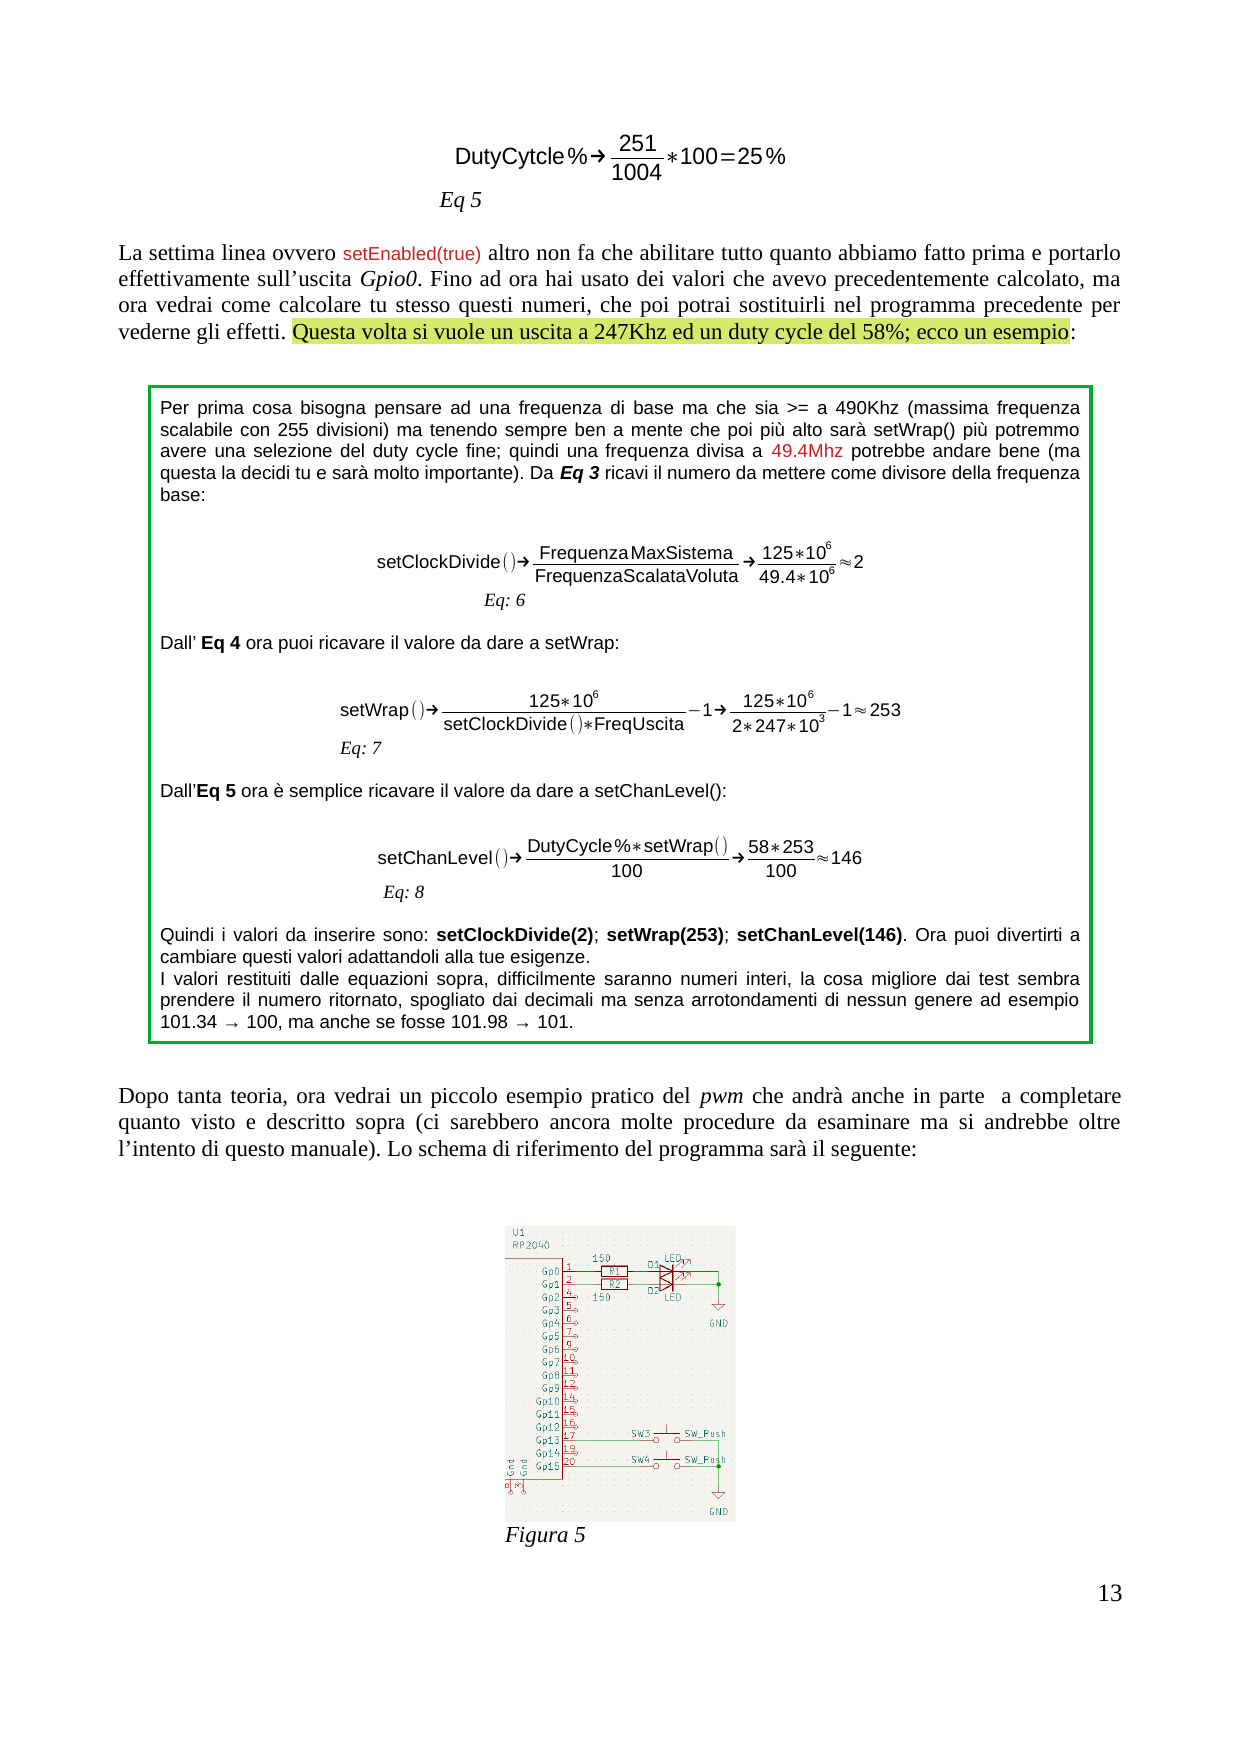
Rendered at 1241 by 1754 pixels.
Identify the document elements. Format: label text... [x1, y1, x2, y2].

text Eq 5 [439, 131, 801, 212]
text Dopo tanta teoria, ora vedrai un piccolo esempio pratico del pwm che andrà anche in parte a completare quanto visto e descritto sopra (ci sarebbero ancora molte procedure da esaminare ma si andrebbe oltre l’intento di questo manuale). Lo schema di riferimento del programma sarà il seguente: [118, 1082, 1122, 1161]
text Eq: 6 [484, 539, 756, 610]
text Figura 5 [505, 1522, 736, 1548]
text Dall’Eq 5 ora è semplice ricavare il valore da dare a setChanLevel(): [160, 780, 1081, 801]
text Per prima cosa bisogna pensare ad una frequenza di base ma che sia >= a 490Khz (massima frequenza scalabile con 255 divisioni) ma tenendo sempre ben a mente che poi più alto sarà setWrap() più potremmo avere una selezione del duty cycle fine; quindi una frequenza divisa a 49.4Mhz potrebbe andare bene (ma questa la decidi tu e sarà molto importante). Da Eq 3 ricavi il numero da mettere come divisore della frequenza base: [160, 397, 1081, 505]
text Eq: 8 [383, 835, 857, 903]
text Eq: 7 [340, 687, 900, 758]
picture [504, 1226, 736, 1522]
text Quindi i valori da inserire sono: setClockDivide(2); setWrap(253); setChanLevel(146). Ora puoi divertirti a cambiare questi valori adattandoli alla tue esigenze. [160, 924, 1081, 967]
text La settima linea ovvero setEnabled(true) altro non fa che abilitare tutto quanto abbiamo fatto prima e portarlo effettivamente sull’uscita Gpio0. Fino ad ora hai usato dei valori che avevo precedentemente calcolato, ma ora vedrai come calcolare tu stesso questi numeri, che poi potrai sostituirli nel programma precedente per vederne gli effetti. Questa volta si vuole un uscita a 247Khz ed un duty cycle del 58%; ecco un esempio: [118, 239, 1122, 344]
text Dall’ Eq 4 ora puoi ricavare il valore da dare a setWrap: [160, 632, 1081, 653]
text I valori restituiti dalle equazioni sopra, difficilmente saranno numeri interi, la cosa migliore dai test sembra prendere il numero ritornato, spogliato dai decimali ma senza arrotondamenti di nessun genere ad esempio 101.34 → 100, ma anche se fosse 101.98 → 101. [160, 967, 1081, 1032]
